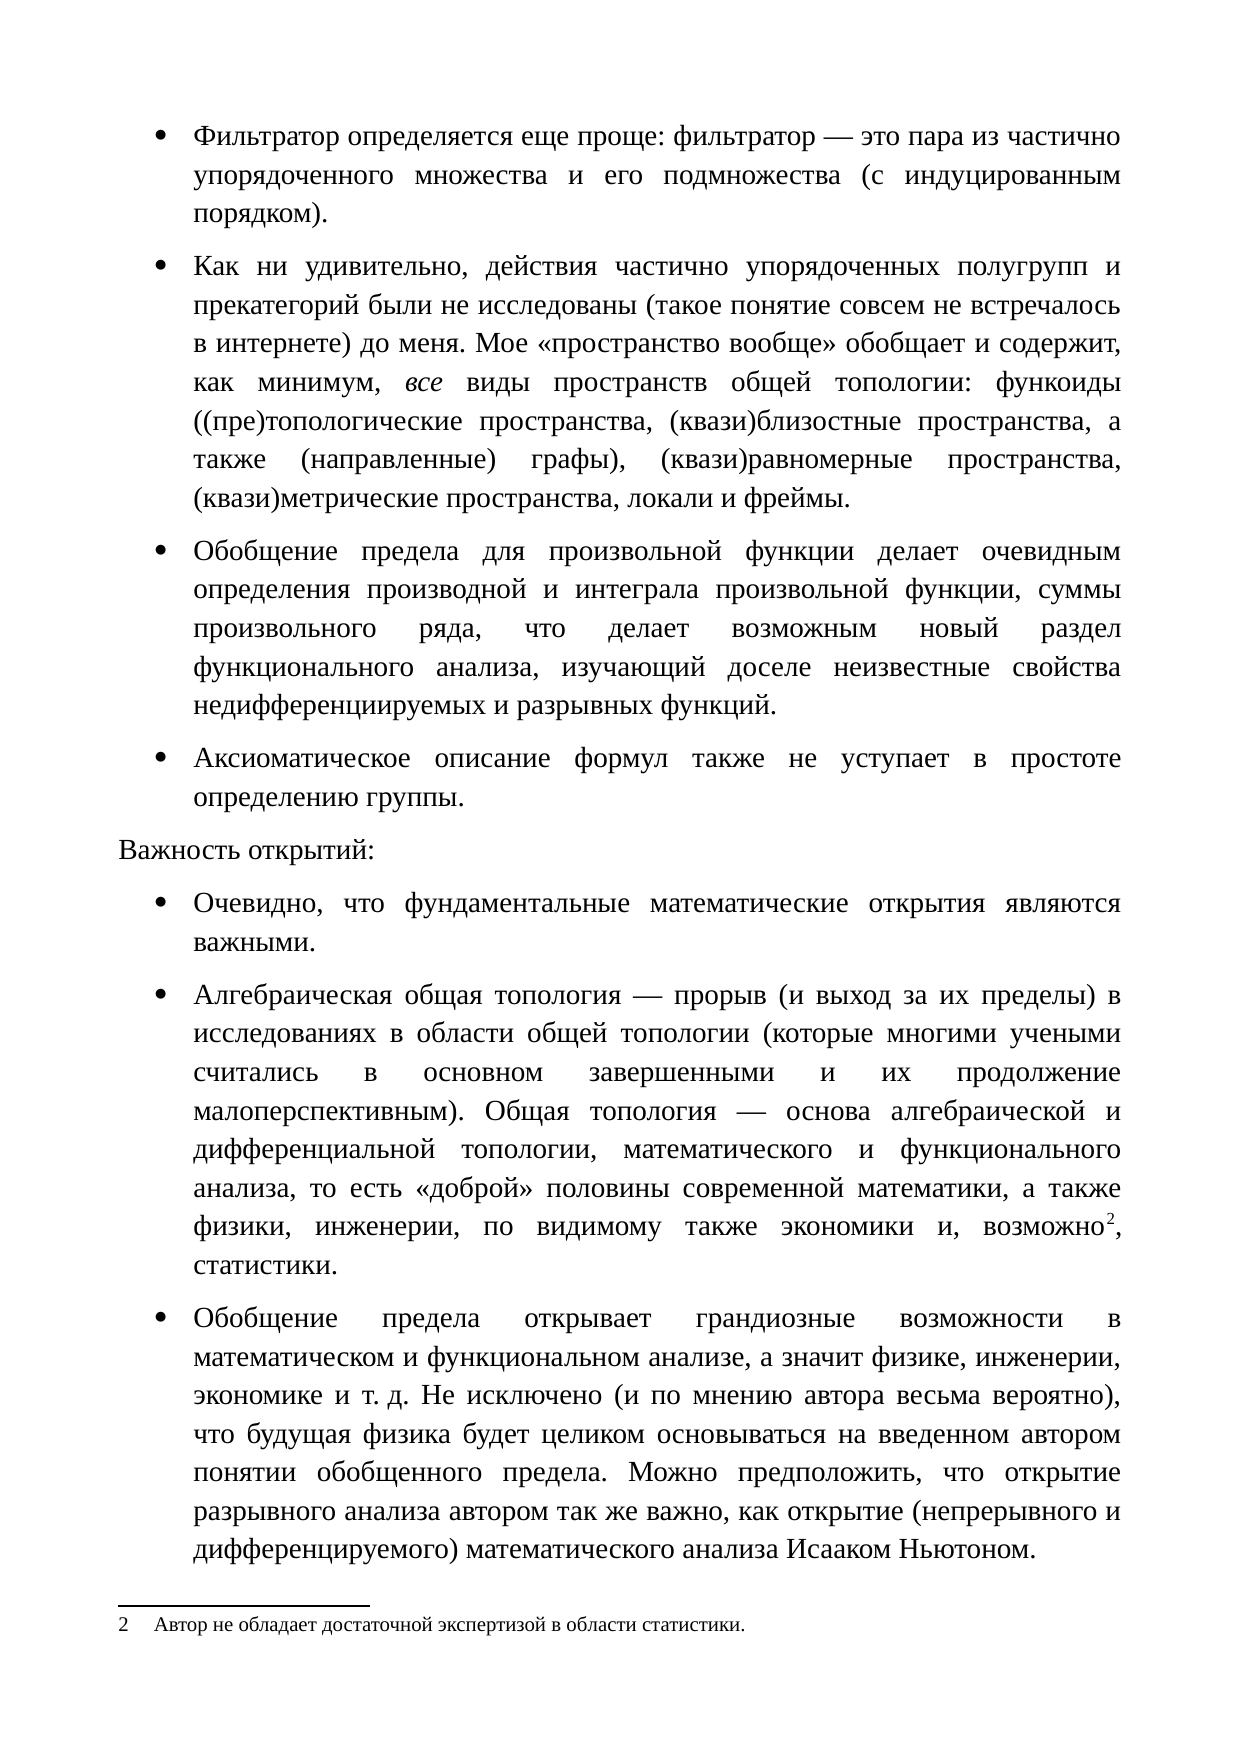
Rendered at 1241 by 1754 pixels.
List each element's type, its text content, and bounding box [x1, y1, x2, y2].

list Автор не обладает достаточной экспертизой в области статистики. [118, 1612, 1122, 1636]
list Аксиоматическое описание формул также не уступает в простоте определению группы. [156, 740, 1122, 812]
list Алгебраическая общая топология — прорыв (и выход за их пределы) в исследованиях в области общей топологии (которые многими учеными считались в основном завершенными и их продолжение малоперспективным). Общая топология — основа алгебраической и дифференциальной топологии, математического и функционального анализа, то есть «доброй» половины современной математики, а также физики, инженерии, по видимому также экономики и, возможно, статистики. [156, 977, 1122, 1280]
list Фильтратор определяется еще проще: фильтратор — это пара из частично упорядоченного множества и его подмножества (с индуцированным порядком). [156, 118, 1122, 229]
list Как ни удивительно, действия частично упорядоченных полугрупп и прекатегорий были не исследованы (такое понятие совсем не встречалось в интернете) до меня. Мое «пространство вообще» обобщает и содержит, как минимум, все виды пространств общей топологии: функоиды ((пре)топологические пространства, (квази)близостные пространства, а также (направленные) графы), (квази)равномерные пространства, (квази)метрические пространства, локали и фреймы. [156, 248, 1122, 513]
list Обобщение предела для произвольной функции делает очевидным определения производной и интеграла произвольной функции, суммы произвольного ряда, что делает возможным новый раздел функционального анализа, изучающий доселе неизвестные свойства недифференциируемых и разрывных функций. [156, 533, 1122, 721]
list Очевидно, что фундаментальные математические открытия являются важными. [156, 885, 1122, 957]
text Важность открытий: [118, 832, 1122, 866]
list Обобщение предела открывает грандиозные возможности в математическом и функциональном анализе, а значит физике, инженерии, экономике и т. д. Не исключено (и по мнению автора весьма вероятно), что будущая физика будет целиком основываться на введенном автором понятии обобщенного предела. Можно предположить, что открытие разрывного анализа автором так же важно, как открытие (непрерывного и дифференцируемого) математического анализа Исааком Ньютоном. [156, 1300, 1122, 1565]
